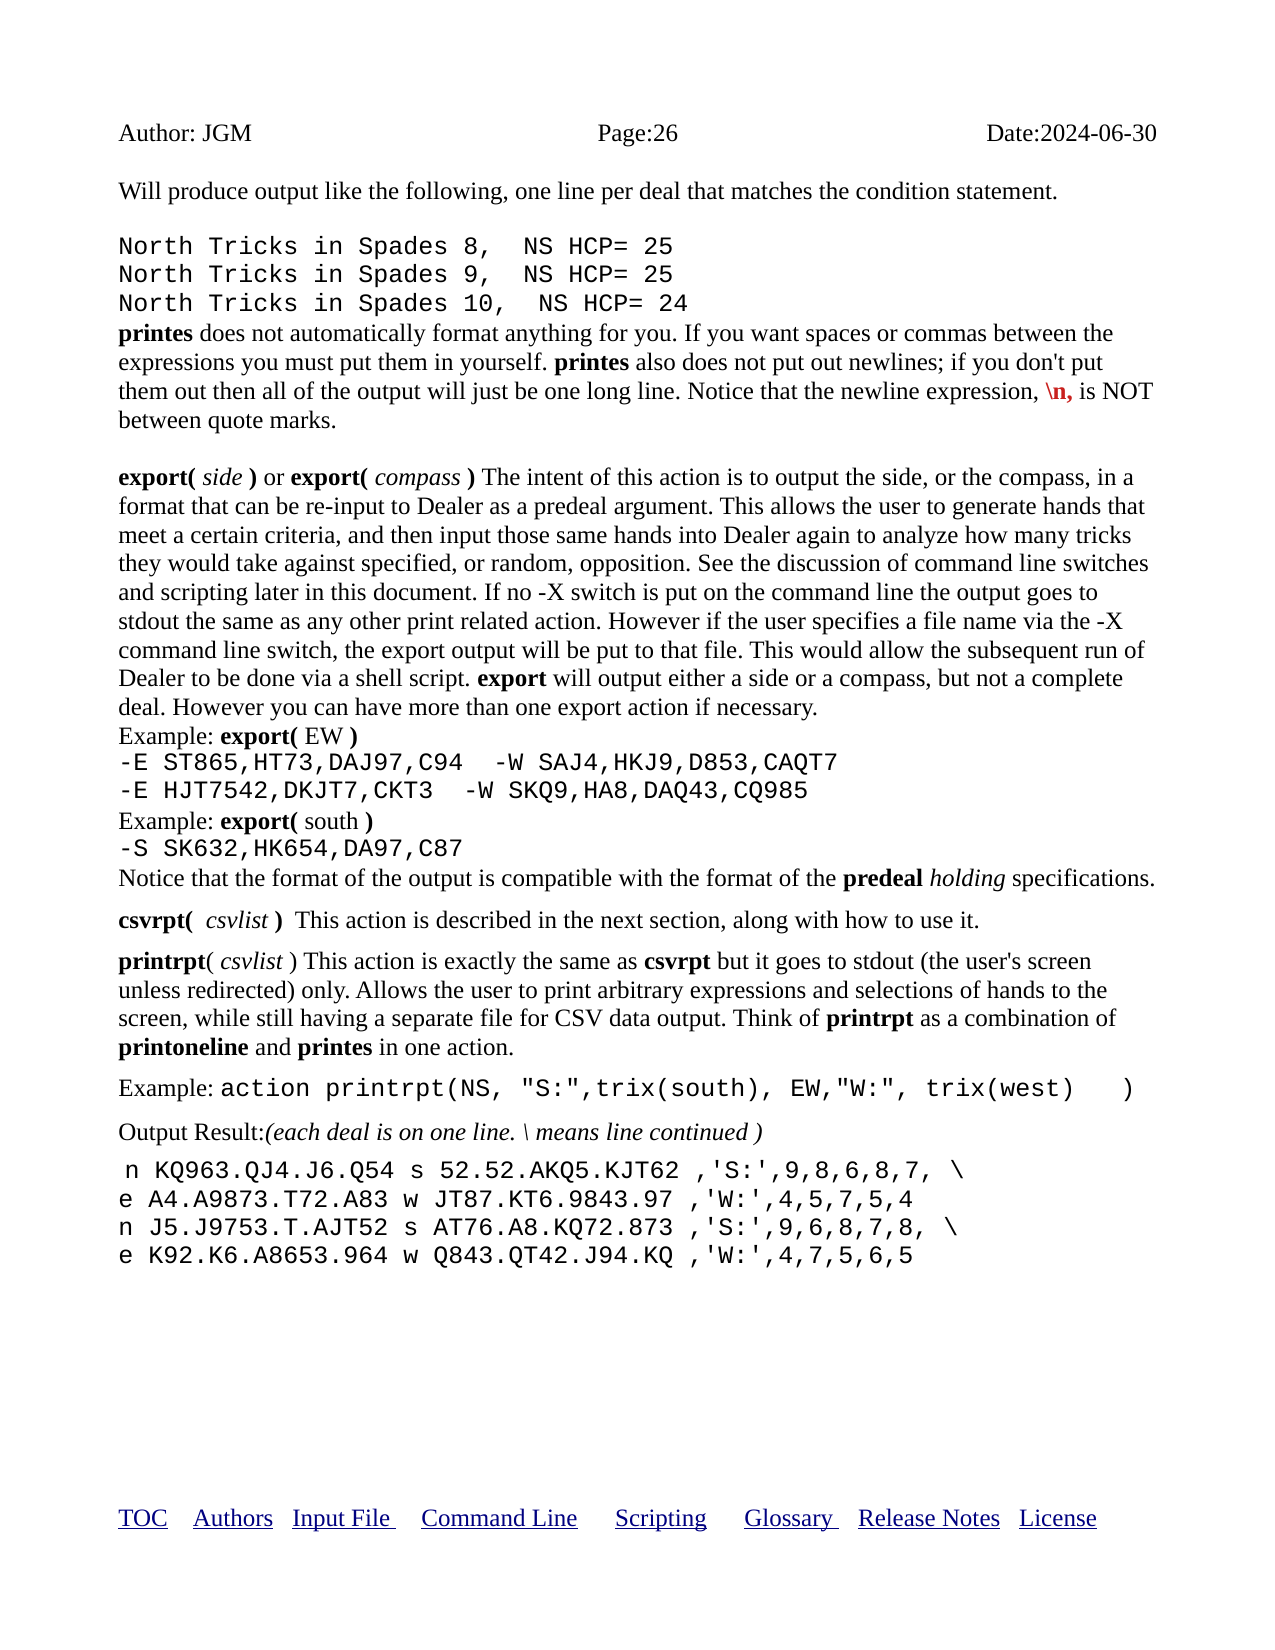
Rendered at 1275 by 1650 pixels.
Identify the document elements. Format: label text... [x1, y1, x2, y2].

text Example: action printrpt(NS, "S:",trix(south), EW,"W:", trix(west) ) [118, 1073, 1157, 1104]
text csvrpt( csvlist ) This action is described in the next section, along with how to use it. [118, 905, 1157, 933]
text printrpt( csvlist ) This action is exactly the same as csvrpt but it goes to stdout (the user's screen unless redirected) only. Allows the user to print arbitrary expressions and selections of hands to the screen, while still having a separate file for CSV data output. Think of printrpt as a combination of printoneline and printes in one action. [118, 946, 1157, 1061]
text Will produce output like the following, one line per deal that matches the condition statement. [118, 176, 1157, 205]
text Example: export( south ) [118, 806, 1157, 835]
text -E HJT7542,DKJT7,CKT3 -W SKQ9,HA8,DAQ43,CQ985 [118, 778, 1157, 806]
text export( side ) or export( compass ) The intent of this action is to output the side, or the compass, in a format that can be re-input to Dealer as a predeal argument. This allows the user to generate hands that meet a certain criteria, and then input those same hands into Dealer again to analyze how many tricks they would take against specified, or random, opposition. See the discussion of command line switches and scripting later in this document. If no -X switch is put on the command line the output goes to stdout the same as any other print related action. However if the user specifies a file name via the -X command line switch, the export output will be put to that file. This would allow the subsequent run of Dealer to be done via a shell script. export will output either a side or a compass, but not a complete deal. However you can have more than one export action if necessary. [118, 462, 1157, 721]
text e K92.K6.A8653.964 w Q843.QT42.J94.KQ ,'W:',4,7,5,6,5 [118, 1243, 1157, 1271]
text North Tricks in Spades 9, NS HCP= 25 [118, 262, 1157, 290]
text n J5.J9753.T.AJT52 s AT76.A8.KQ72.873 ,'S:',9,6,8,7,8, \ [118, 1215, 1157, 1243]
text -S SK632,HK654,DA97,C87 [118, 835, 1157, 863]
text Output Result:(each deal is on one line. \ means line continued ) [118, 1117, 1157, 1146]
text Notice that the format of the output is compatible with the format of the predeal holding specifications. [118, 863, 1157, 892]
text Example: export( EW ) [118, 721, 1157, 750]
text -E ST865,HT73,DAJ97,C94 -W SAJ4,HKJ9,D853,CAQT7 [118, 750, 1157, 778]
text e A4.A9873.T72.A83 w JT87.KT6.9843.97 ,'W:',4,5,7,5,4 [118, 1186, 1157, 1215]
text printes does not automatically format anything for you. If you want spaces or commas between the expressions you must put them in yourself. printes also does not put out newlines; if you don't put them out then all of the output will just be one long line. Notice that the newline expression, \n, is NOT between quote marks. [118, 318, 1157, 433]
text North Tricks in Spades 10, NS HCP= 24 [118, 290, 1157, 318]
text North Tricks in Spades 8, NS HCP= 25 [118, 233, 1157, 262]
text n KQ963.QJ4.J6.Q54 s 52.52.AKQ5.KJT62 ,'S:',9,8,6,8,7, \ [118, 1158, 1157, 1186]
